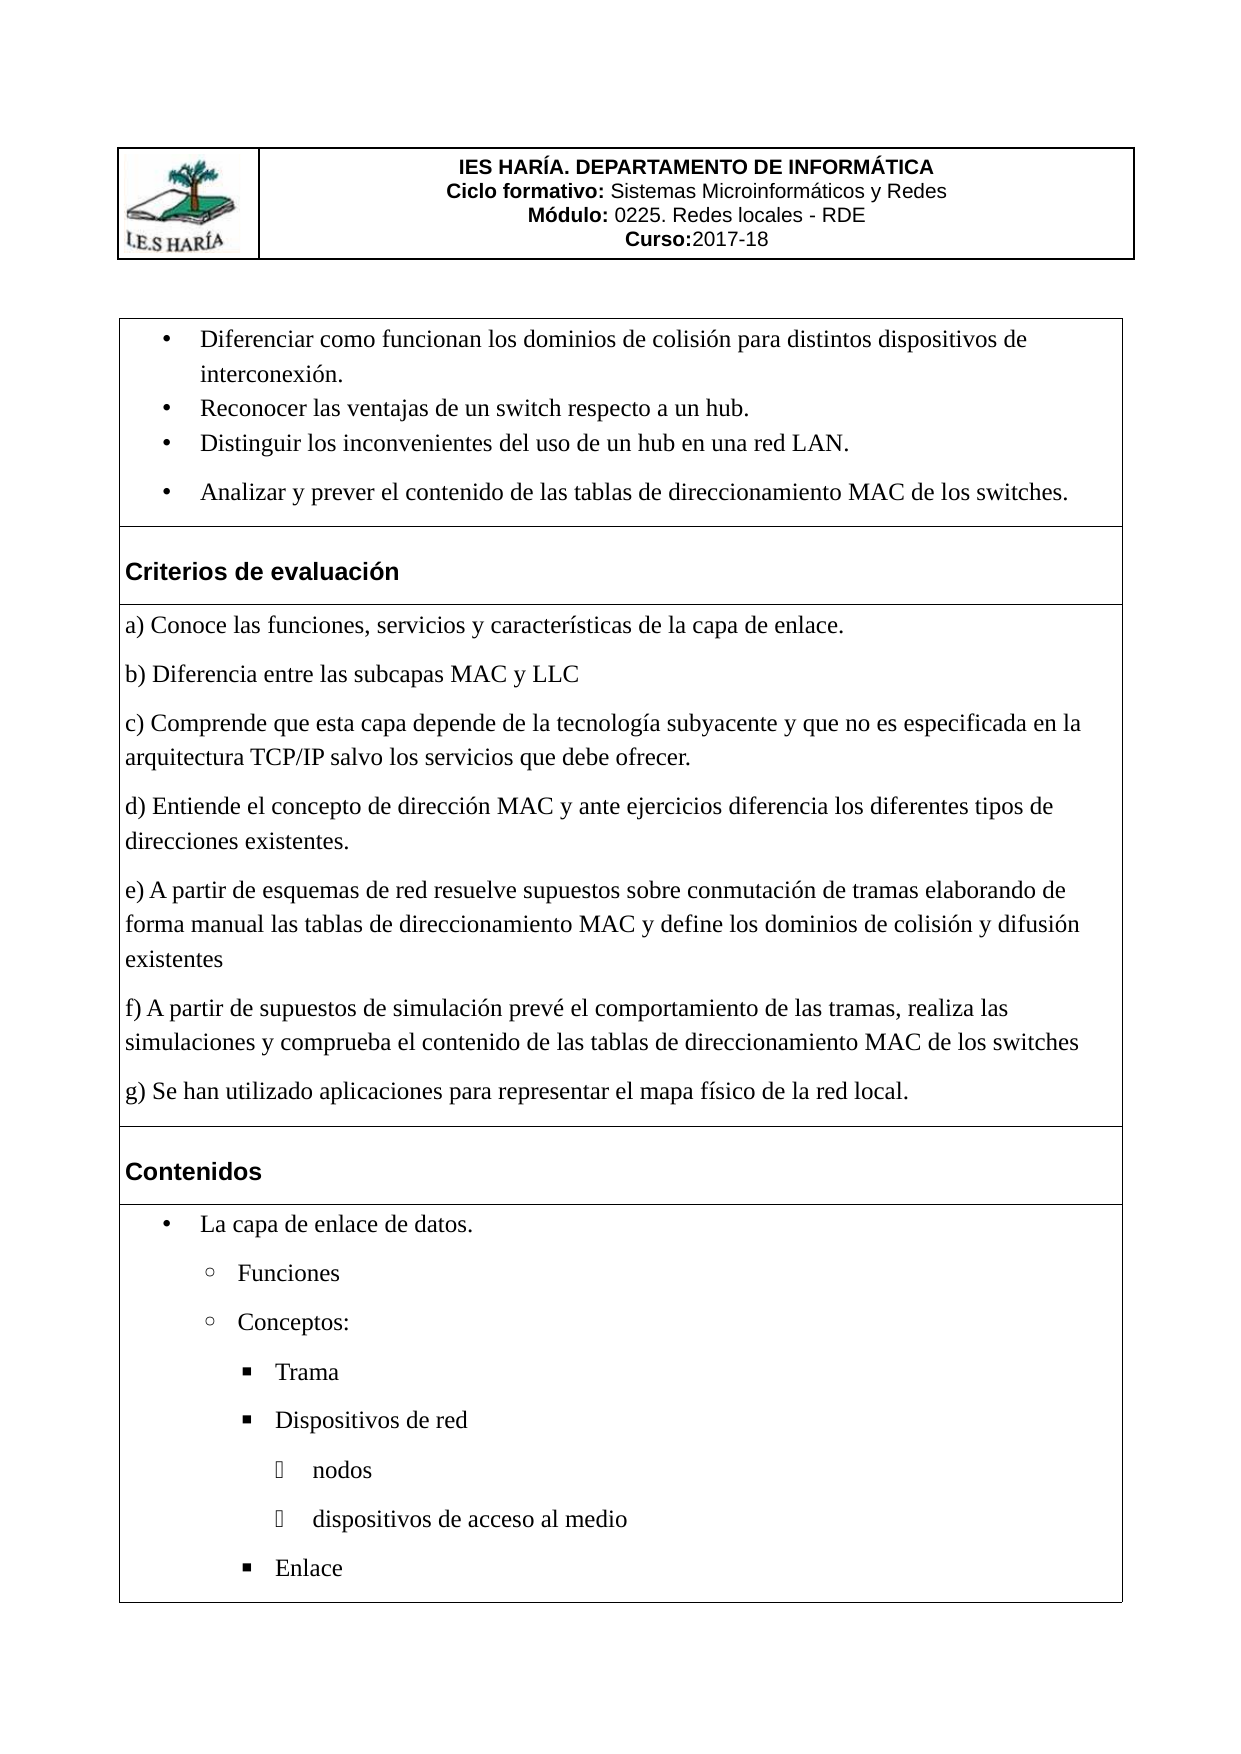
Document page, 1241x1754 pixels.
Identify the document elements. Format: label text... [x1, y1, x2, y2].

table_cell Definir el objetivo y tareas de la capa 2 del modelo OSI. Comprender el estándar IEEE 802. Describir el funcionamiento de un adaptador de red. Identificar las funciones de un adaptador de red. Averiguar cual es la dirección MAC de un adaptador de red. Describir el funcionamiento de un hub en una red LAN Describir el funcionamiento de un switch en una red LAN. Describir el funcionamiento de un puente en una red LAN. Diferenciar como funcionan los dominios de colisión para distintos dispositivos de interconexión. Reconocer las ventajas de un switch respecto a un hub. Distinguir los inconvenientes del uso de un hub en una red LAN. Analizar y prever el contenido de las tablas de direccionamiento MAC de los switches. [120, 319, 1122, 526]
table_cell Criterios de evaluación [120, 527, 1122, 604]
table_cell Contenidos [120, 1127, 1122, 1203]
picture [123, 154, 241, 253]
table_cell La capa de enlace de datos. Funciones Conceptos: Trama Dispositivos de red nodos dispositivos de acceso al medio Enlace Red Full duplex, half duplex y simplex Servicios de la capa de enlace Acceso al medio Entramado Sincronismo Direccionamiento físico Control de flujo Detección y corrección de errores Entrega fiable Multiplexación de protocolos de la capa de red Subcapas MAC y LLC Direccionamiento físico Tramas Direcciones MAC unicast única global difusión multicast unicast localmente administradas Técnicas de control de acceso al medio Métodos de acceso controlados Sondeo Paso de tetigo Métodos basados en contención CSMA/CD. Detección de colisiones CSMA/CA. Prevención de colisiones Conmutación de tramas Definción Conmutadores o switches Tabla de direccionamiento MAC Funcionamiento del conmutador Dominios de colisión Dominios de difusión Ethernet Características Especificaciones IEEE 802 [120, 1205, 1122, 1602]
table_cell a) Conoce las funciones, servicios y características de la capa de enlace. b) Diferencia entre las subcapas MAC y LLC c) Comprende que esta capa depende de la tecnología subyacente y que no es especificada en la arquitectura TCP/IP salvo los servicios que debe ofrecer. d) Entiende el concepto de dirección MAC y ante ejercicios diferencia los diferentes tipos de direcciones existentes. e) A partir de esquemas de red resuelve supuestos sobre conmutación de tramas elaborando de forma manual las tablas de direccionamiento MAC y define los dominios de colisión y difusión existentes f) A partir de supuestos de simulación prevé el comportamiento de las tramas, realiza las simulaciones y comprueba el contenido de las tablas de direccionamiento MAC de los switches g) Se han utilizado aplicaciones para representar el mapa físico de la red local. [120, 605, 1122, 1126]
